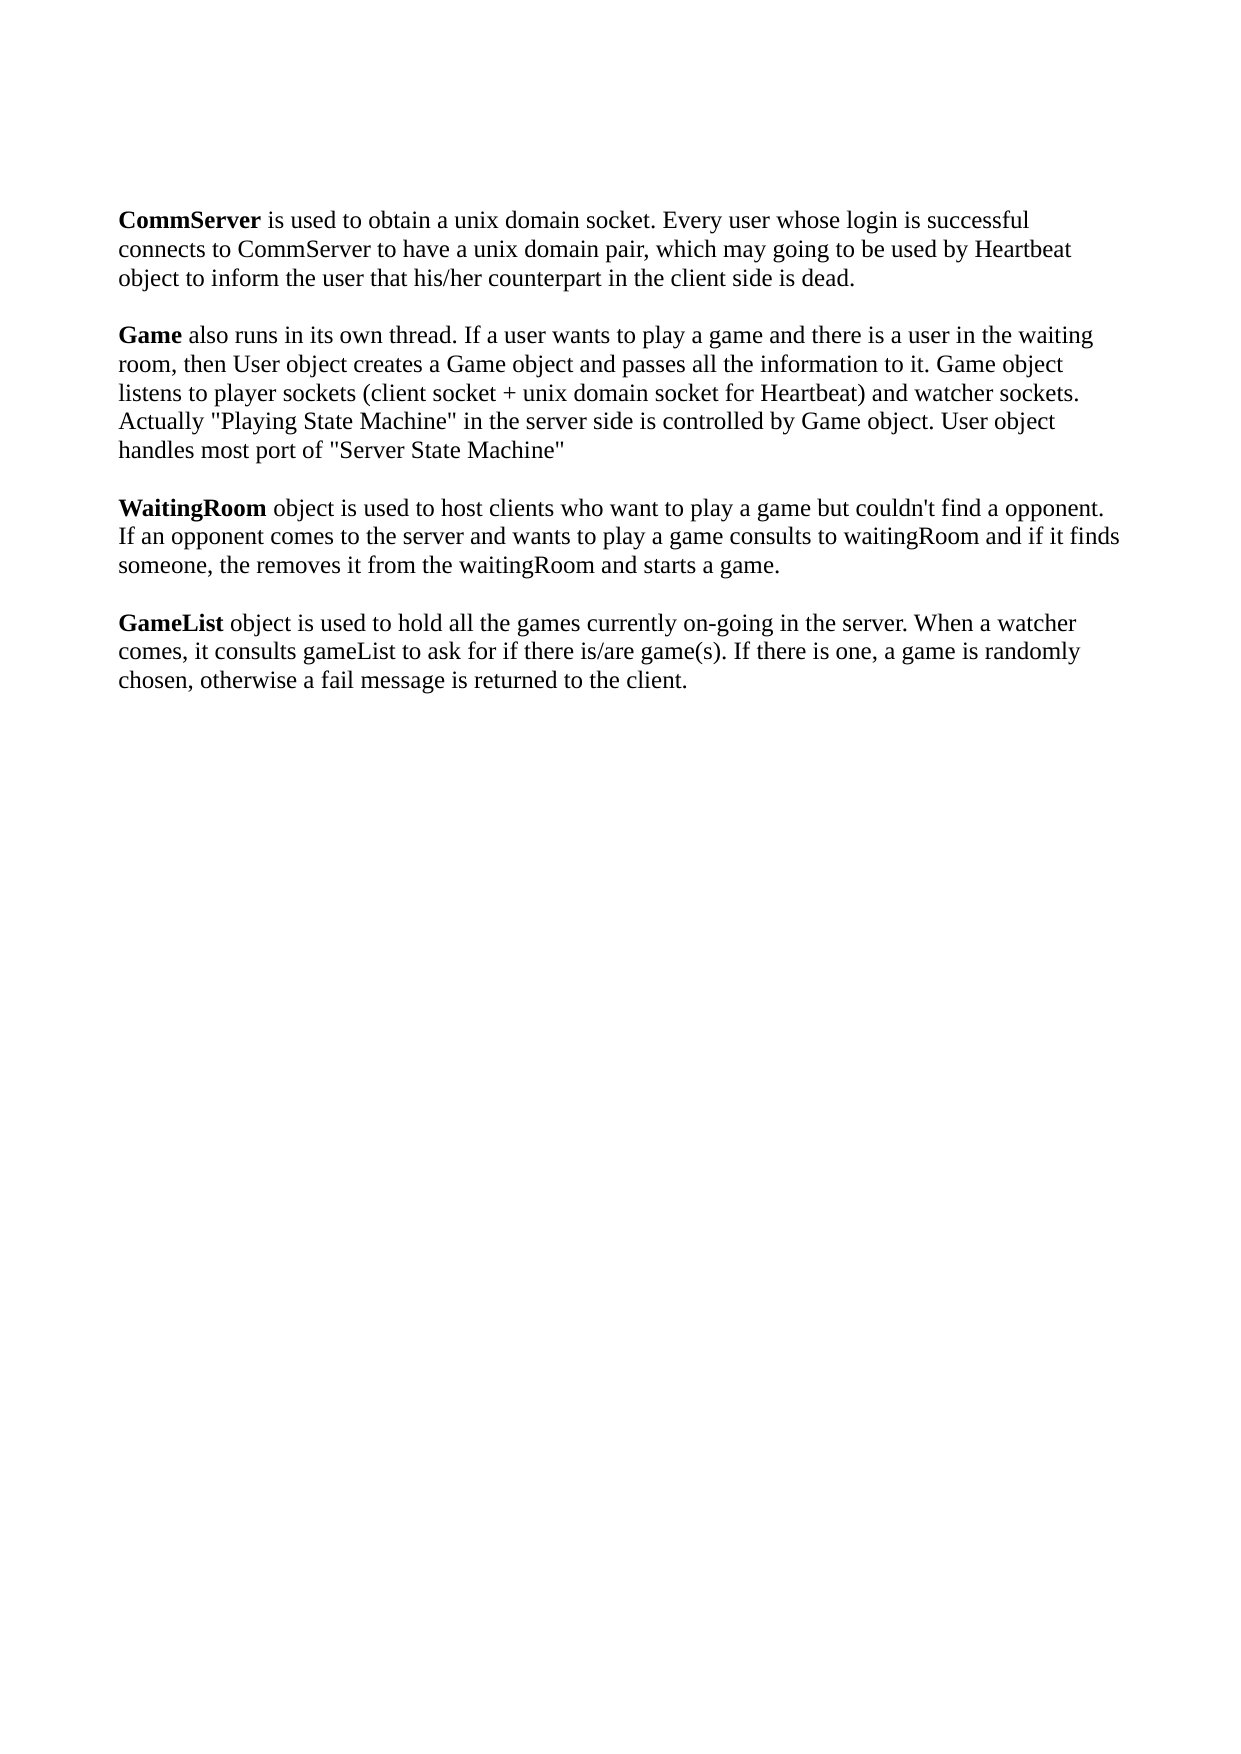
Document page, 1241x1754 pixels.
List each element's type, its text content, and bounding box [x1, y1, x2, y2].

text WaitingRoom object is used to host clients who want to play a game but couldn't find a opponent. If an opponent comes to the server and wants to play a game consults to waitingRoom and if it finds someone, the removes it from the waitingRoom and starts a game. [118, 493, 1122, 579]
text CommServer is used to obtain a unix domain socket. Every user whose login is successful connects to CommServer to have a unix domain pair, which may going to be used by Heartbeat object to inform the user that his/her counterpart in the client side is dead. [118, 205, 1122, 291]
text Game also runs in its own thread. If a user wants to play a game and there is a user in the waiting room, then User object creates a Game object and passes all the information to it. Game object listens to player sockets (client socket + unix domain socket for Heartbeat) and watcher sockets. Actually "Playing State Machine" in the server side is controlled by Game object. User object handles most port of "Server State Machine" [118, 320, 1122, 464]
text GameList object is used to hold all the games currently on-going in the server. When a watcher comes, it consults gameList to ask for if there is/are game(s). If there is one, a game is randomly chosen, otherwise a fail message is returned to the client. [118, 608, 1122, 694]
